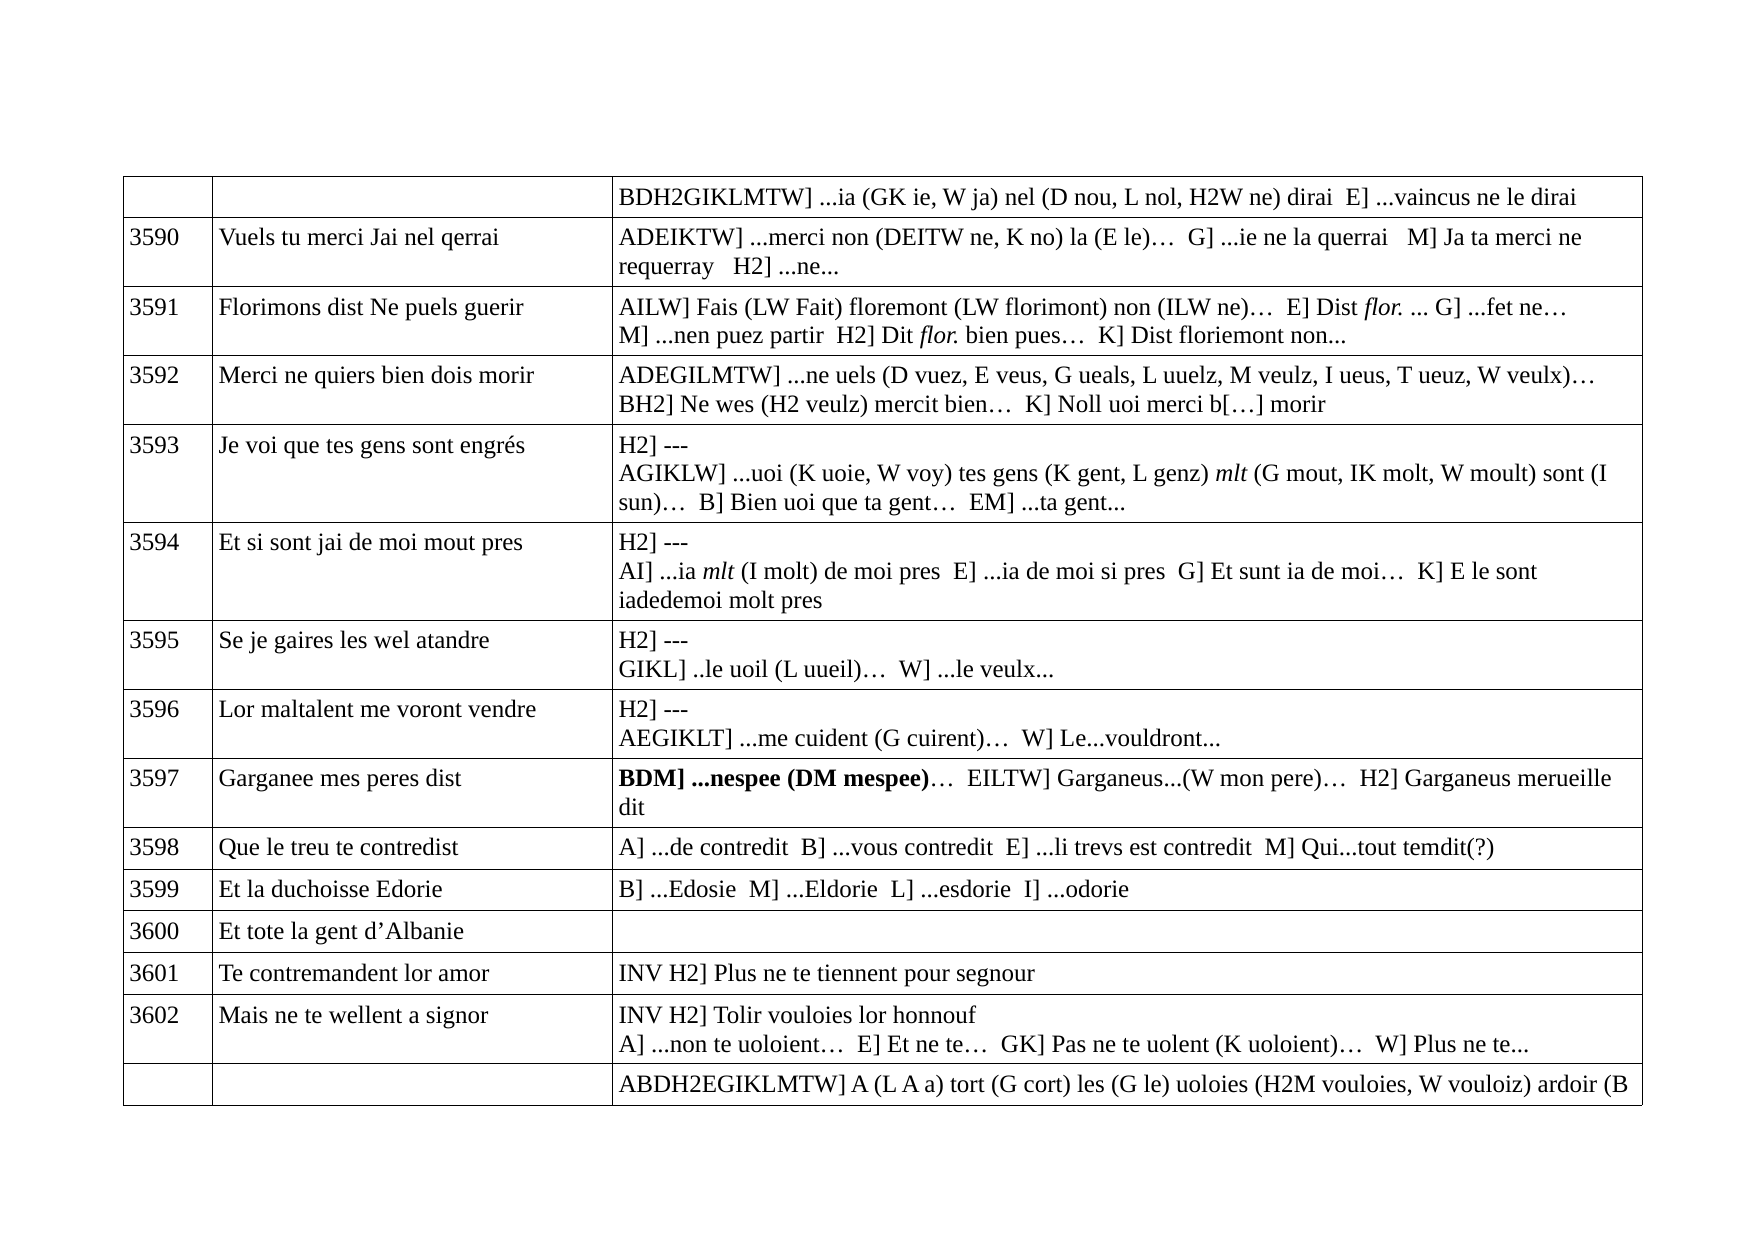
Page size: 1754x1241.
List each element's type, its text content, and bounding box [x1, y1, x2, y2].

table_cell A] ...de contredit B] ...vous contredit E] ...li trevs est contredit M] Qui...tout temdit(?) [613, 828, 1642, 868]
table_cell Florimons dist Ne puels guerir [213, 287, 612, 355]
table_cell H2] --- AI] ...ia mlt (I molt) de moi pres E] ...ia de moi si pres G] Et sunt ia de moi… K] E le sont iadedemoi molt pres [613, 523, 1642, 619]
table_cell Merci ne quiers bien dois morir [213, 356, 612, 424]
table_cell Que le treu te contredist [213, 828, 612, 868]
table_cell Et tote la gent d’Albanie [213, 911, 612, 952]
table_cell 3596 [124, 690, 212, 758]
table_cell Garganee mes peres dist [213, 759, 612, 827]
table_cell 3591 [124, 287, 212, 355]
table_cell Lor maltalent me voront vendre [213, 690, 612, 758]
table_cell [124, 177, 212, 217]
table_cell H2] --- AGIKLW] ...uoi (K uoie, W voy) tes gens (K gent, L genz) mlt (G mout, IK molt, W moult) sont (I sun)… B] Bien uoi que ta gent… EM] ...ta gent... [613, 425, 1642, 522]
table_cell BDM] ...nespee (DM mespee)… EILTW] Garganeus...(W mon pere)… H2] Garganeus merueille dit [613, 759, 1642, 827]
table_cell H2] --- GIKL] ..le uoil (L uueil)… W] ...le veulx... [613, 621, 1642, 688]
table_cell [213, 177, 612, 217]
table_cell 3592 [124, 356, 212, 424]
table_cell Se je gaires les wel atandre [213, 621, 612, 688]
table_cell Et si sont jai de moi mout pres [213, 523, 612, 619]
table_cell 3594 [124, 523, 212, 619]
table_cell 3601 [124, 953, 212, 994]
table_cell B] ...Edosie M] ...Eldorie L] ...esdorie I] ...odorie [613, 870, 1642, 910]
table_cell Te contremandent lor amor [213, 953, 612, 994]
table_cell Je voi que tes gens sont engrés [213, 425, 612, 522]
table_cell INV H2] Tolir vouloies lor honnouf A] ...non te uoloient… E] Et ne te… GK] Pas ne te uolent (K uoloient)… W] Plus ne te... [613, 995, 1642, 1063]
table_cell 3597 [124, 759, 212, 827]
table_cell [213, 1064, 612, 1105]
table_cell AILW] Fais (LW Fait) floremont (LW florimont) non (ILW ne)… E] Dist flor. ... G] ...fet ne… M] ...nen puez partir H2] Dit flor. bien pues… K] Dist floriemont non... [613, 287, 1642, 355]
table_cell 3598 [124, 828, 212, 868]
table_cell Vuels tu merci Jai nel qerrai [213, 218, 612, 286]
table_cell ADEGILMTW] ...ne uels (D vuez, E veus, G ueals, L uuelz, M veulz, I ueus, T ueuz, W veulx)… BH2] Ne wes (H2 veulz) mercit bien… K] Noll uoi merci b[…] morir [613, 356, 1642, 424]
table_cell --- BDH2GIKLMTW] ...ia (GK ie, W ja) nel (D nou, L nol, H2W ne) dirai E] ...vaincus ne le dirai [613, 177, 1642, 217]
table_cell 3600 [124, 911, 212, 952]
table_cell 3602 [124, 995, 212, 1063]
table_cell H2] --- AEGIKLT] ...me cuident (G cuirent)… W] Le...vouldront... [613, 690, 1642, 758]
table_cell 3590 [124, 218, 212, 286]
table_cell 3599 [124, 870, 212, 910]
table_cell ABDH2EGIKLMTW] A (L A a) tort (G cort) les (G le) uoloies (H2M vouloies, W vouloiz) ardoir (B [613, 1064, 1642, 1105]
table_cell Mais ne te wellent a signor [213, 995, 612, 1063]
table_cell INV H2] Plus ne te tiennent pour segnour [613, 953, 1642, 994]
table_cell ADEIKTW] ...merci non (DEITW ne, K no) la (E le)… G] ...ie ne la querrai M] Ja ta merci ne requerray H2] ...ne... [613, 218, 1642, 286]
table_cell 3595 [124, 621, 212, 688]
table_cell Et la duchoisse Edorie [213, 870, 612, 910]
table_cell 3593 [124, 425, 212, 522]
table_cell [613, 911, 1642, 952]
table_cell [124, 1064, 212, 1105]
